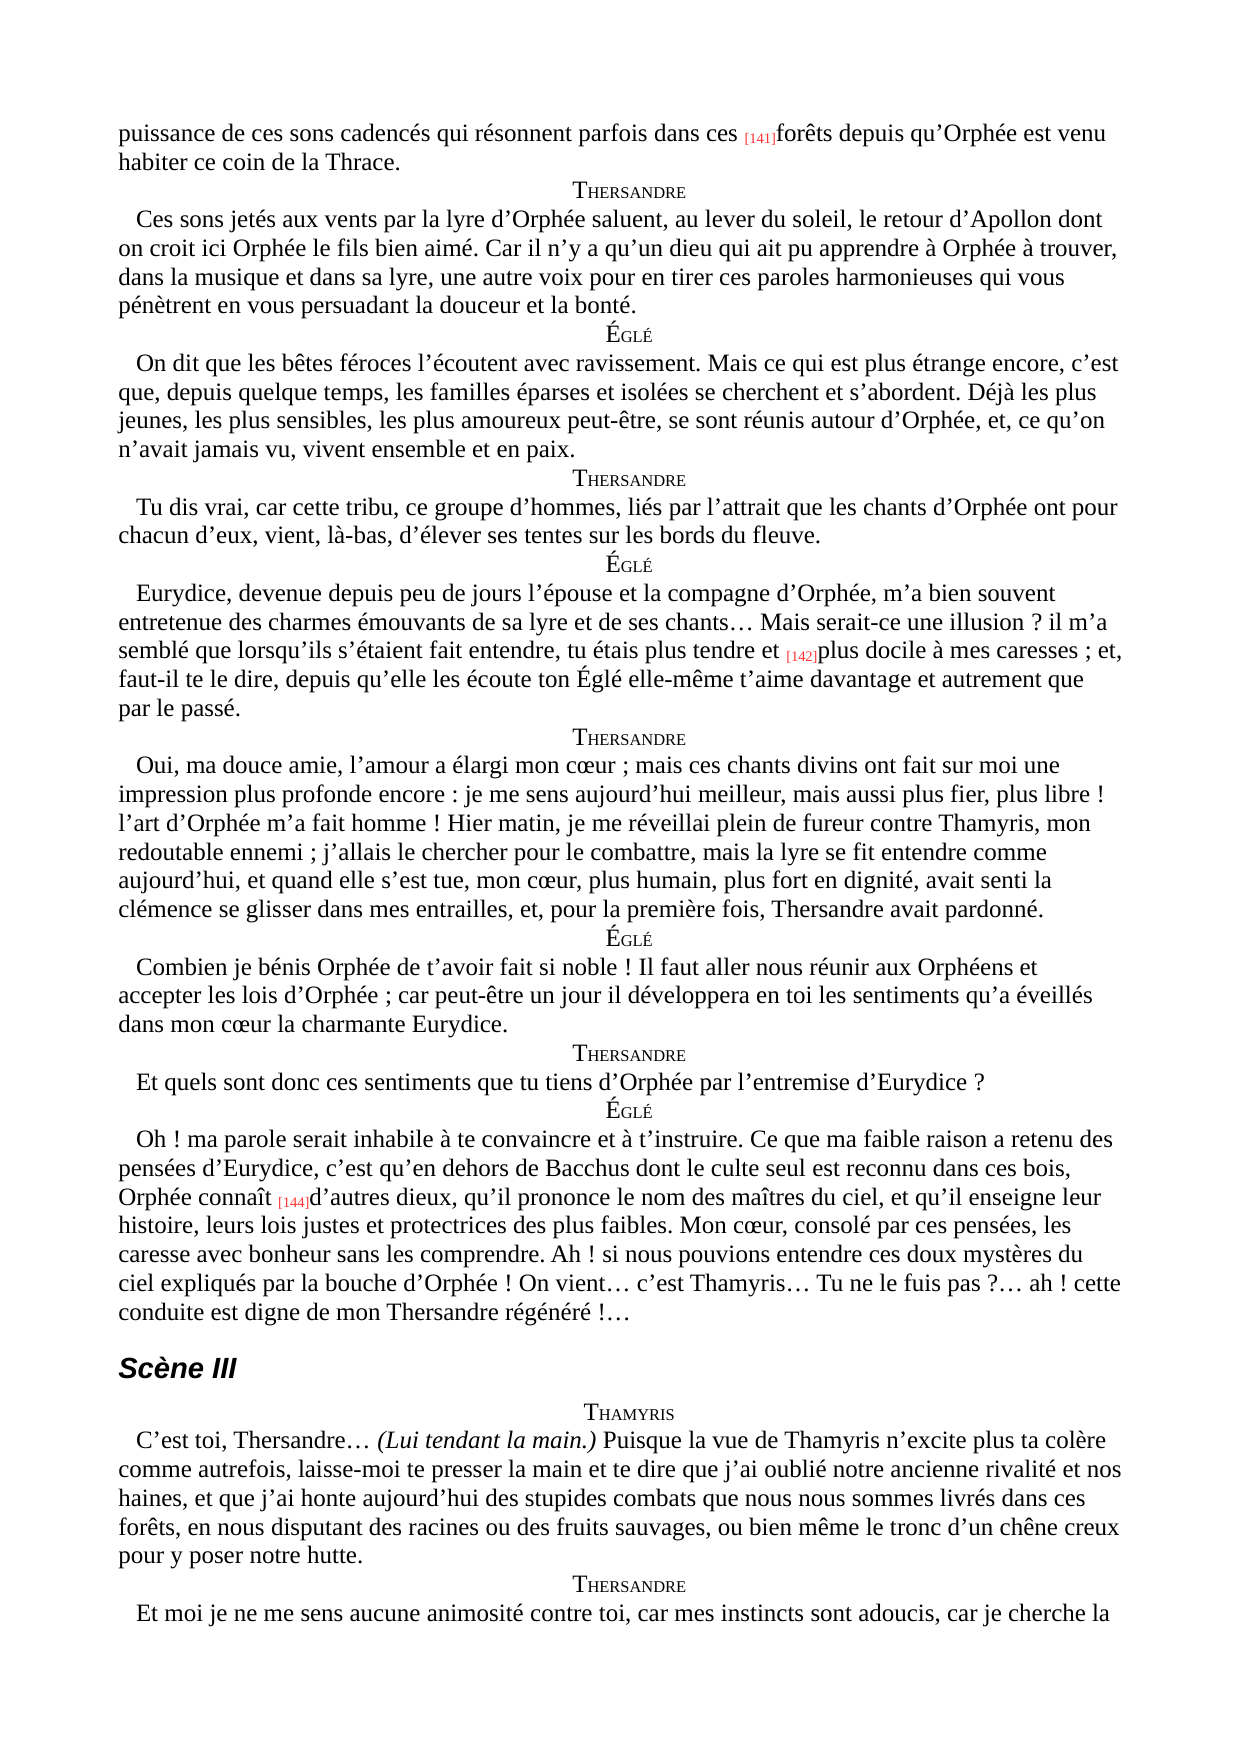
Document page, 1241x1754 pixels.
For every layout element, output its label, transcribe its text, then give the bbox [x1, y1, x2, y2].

text Églé [118, 549, 1122, 578]
text Thersandre [118, 722, 1122, 751]
subtitle Scène III [118, 1351, 1122, 1384]
text Thersandre [118, 1569, 1122, 1598]
text Thersandre [118, 463, 1122, 492]
text On dit que les bêtes féroces l’écoutent avec ravissement. Mais ce qui est plus étrange encore, c’est que, depuis quelque temps, les familles éparses et isolées se cherchent et s’abordent. Déjà les plus jeunes, les plus sensibles, les plus amoureux peut-être, se sont réunis autour d’Orphée, et, ce qu’on n’avait jamais vu, vivent ensemble et en paix. [118, 348, 1122, 463]
text Oui, ma douce amie, l’amour a élargi mon cœur ; mais ces chants divins ont fait sur moi une impression plus profonde encore : je me sens aujourd’hui meilleur, mais aussi plus fier, plus libre ! l’art d’Orphée m’a fait homme ! Hier matin, je me réveillai plein de fureur contre Thamyris, mon redoutable ennemi ; j’allais le chercher pour le combattre, mais la lyre se fit entendre comme aujourd’hui, et quand elle s’est tue, mon cœur, plus humain, plus fort en dignité, avait senti la clémence se glisser dans mes entrailles, et, pour la première fois, Thersandre avait pardonné. [118, 751, 1122, 923]
text Ces sons jetés aux vents par la lyre d’Orphée saluent, au lever du soleil, le retour d’Apollon dont on croit ici Orphée le fils bien aimé. Car il n’y a qu’un dieu qui ait pu apprendre à Orphée à trouver, dans la musique et dans sa lyre, une autre voix pour en tirer ces paroles harmonieuses qui vous pénètrent en vous persuadant la douceur et la bonté. [118, 204, 1122, 319]
text Thersandre [118, 1038, 1122, 1067]
text Eurydice, devenue depuis peu de jours l’épouse et la compagne d’Orphée, m’a bien souvent entretenue des charmes émouvants de sa lyre et de ses chants… Mais serait-ce une illusion ? il m’a semblé que lorsqu’ils s’étaient fait entendre, tu étais plus tendre et [142]plus docile à mes caresses ; et, faut-il te le dire, depuis qu’elle les écoute ton Églé elle-même t’aime davantage et autrement que par le passé. [118, 578, 1122, 722]
text Églé [118, 923, 1122, 952]
text Églé [118, 319, 1122, 348]
text Tu dis vrai, car cette tribu, ce groupe d’hommes, liés par l’attrait que les chants d’Orphée ont pour chacun d’eux, vient, là-bas, d’élever ses tentes sur les bords du fleuve. [118, 492, 1122, 549]
text Et quels sont donc ces sentiments que tu tiens d’Orphée par l’entremise d’Eurydice ? [118, 1067, 1122, 1096]
text Et moi je ne me sens aucune animosité contre toi, car mes instincts sont adoucis, car je cherche la [118, 1598, 1122, 1627]
text Combien je bénis Orphée de t’avoir fait si noble ! Il faut aller nous réunir aux Orphéens et accepter les lois d’Orphée ; car peut-être un jour il développera en toi les sentiments qu’a éveillés dans mon cœur la charmante Eurydice. [118, 952, 1122, 1038]
text Églé [118, 1096, 1122, 1124]
text Thersandre [118, 176, 1122, 204]
text C’est toi, Thersandre… (Lui tendant la main.) Puisque la vue de Thamyris n’excite plus ta colère comme autrefois, laisse-moi te presser la main et te dire que j’ai oublié notre ancienne rivalité et nos haines, et que j’ai honte aujourd’hui des stupides combats que nous nous sommes livrés dans ces forêts, en nous disputant des racines ou des fruits sauvages, ou bien même le tronc d’un chêne creux pour y poser notre hutte. [118, 1425, 1122, 1569]
text Thamyris [118, 1397, 1122, 1425]
text puissance de ces sons cadencés qui résonnent parfois dans ces [141]forêts depuis qu’Orphée est venu habiter ce coin de la Thrace. [118, 118, 1122, 176]
text Oh ! ma parole serait inhabile à te convaincre et à t’instruire. Ce que ma faible raison a retenu des pensées d’Eurydice, c’est qu’en dehors de Bacchus dont le culte seul est reconnu dans ces bois, Orphée connaît [144]d’autres dieux, qu’il prononce le nom des maîtres du ciel, et qu’il enseigne leur histoire, leurs lois justes et protectrices des plus faibles. Mon cœur, consolé par ces pensées, les caresse avec bonheur sans les comprendre. Ah ! si nous pouvions entendre ces doux mystères du ciel expliqués par la bouche d’Orphée ! On vient… c’est Thamyris… Tu ne le fuis pas ?… ah ! cette conduite est digne de mon Thersandre régénéré !… [118, 1124, 1122, 1326]
